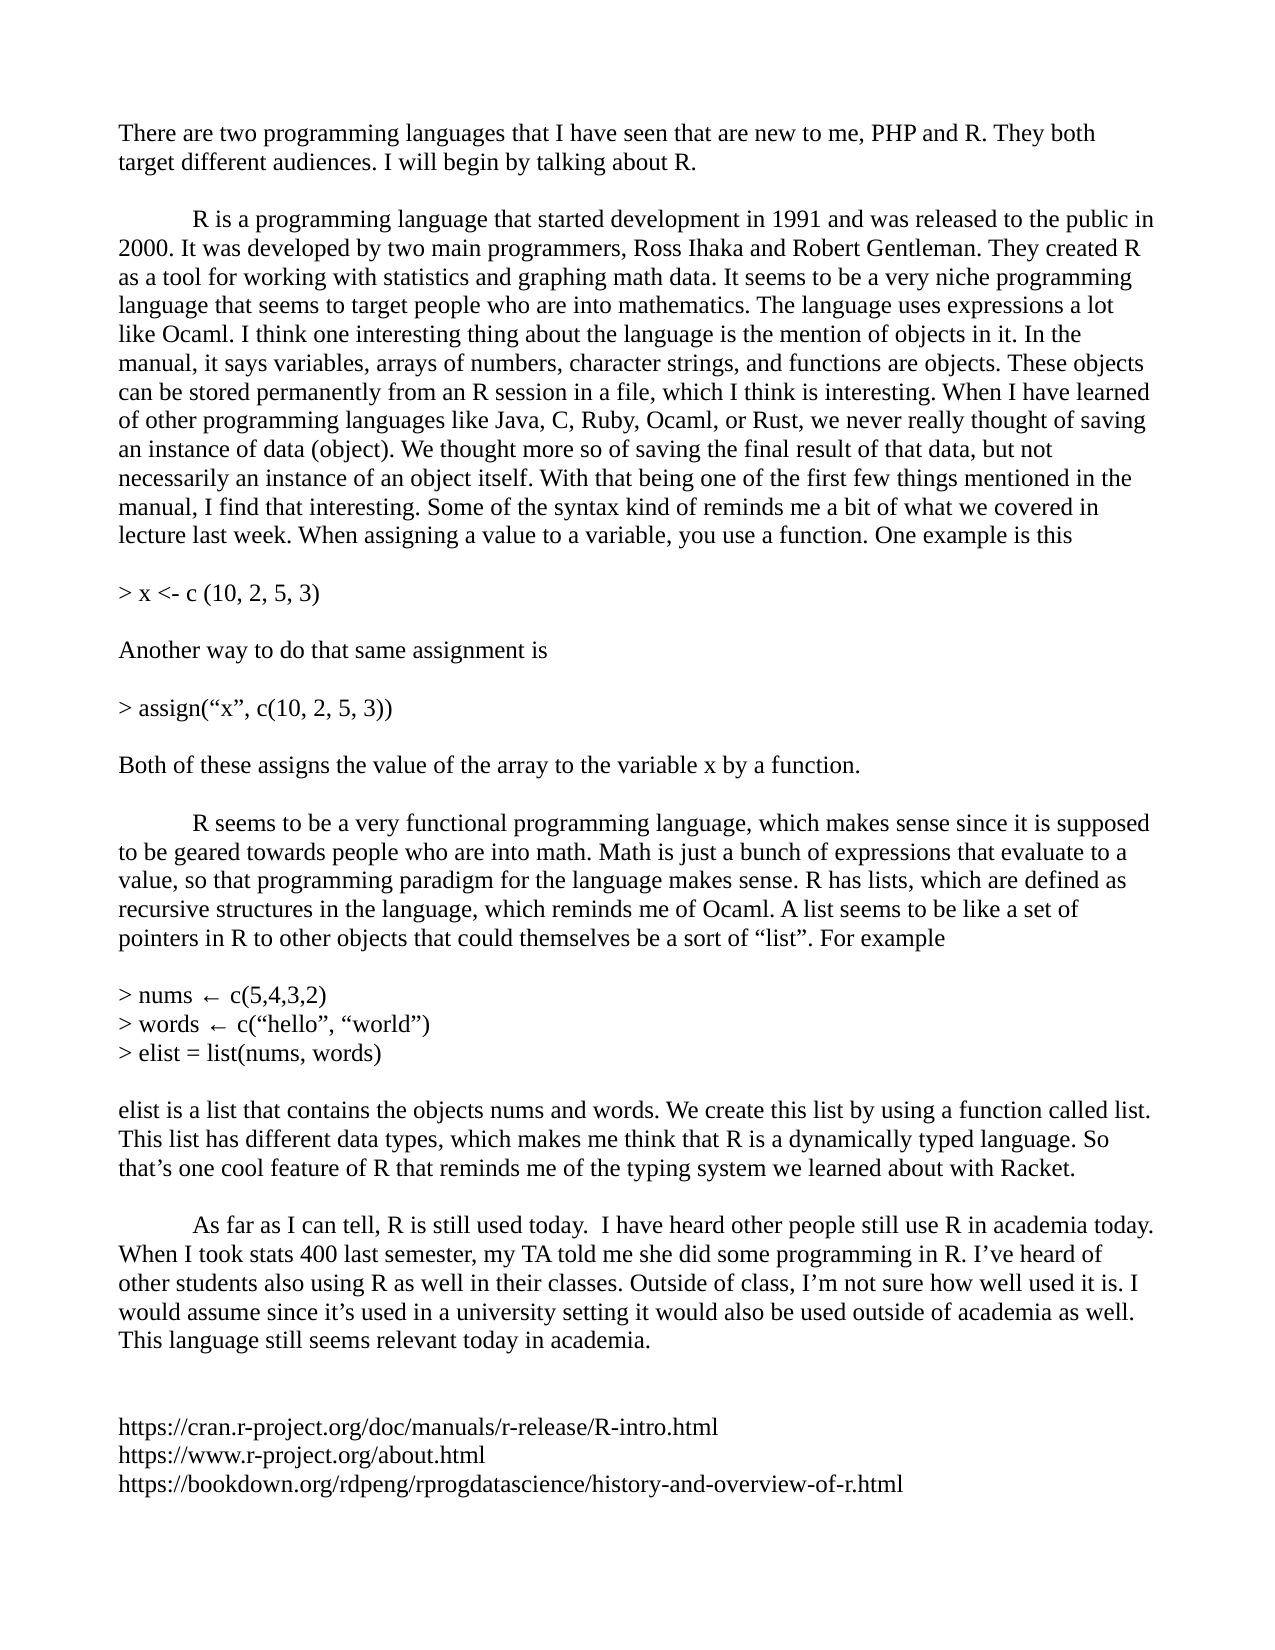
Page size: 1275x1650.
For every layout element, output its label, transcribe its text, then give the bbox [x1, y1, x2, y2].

text https://cran.r-project.org/doc/manuals/r-release/R-intro.html [118, 1412, 1157, 1441]
text > x <- c (10, 2, 5, 3) [118, 578, 1157, 607]
text > words ← c(“hello”, “world”) [118, 1009, 1157, 1038]
text elist is a list that contains the objects nums and words. We create this list by using a function called list. This list has different data types, which makes me think that R is a dynamically typed language. So that’s one cool feature of R that reminds me of the typing system we learned about with Racket. [118, 1096, 1157, 1182]
text Another way to do that same assignment is [118, 636, 1157, 664]
text > assign(“x”, c(10, 2, 5, 3)) [118, 693, 1157, 722]
text There are two programming languages that I have seen that are new to me, PHP and R. They both target different audiences. I will begin by talking about R. [118, 118, 1157, 176]
text Both of these assigns the value of the array to the variable x by a function. [118, 751, 1157, 779]
text > elist = list(nums, words) [118, 1038, 1157, 1067]
text As far as I can tell, R is still used today. I have heard other people still use R in academia today. When I took stats 400 last semester, my TA told me she did some programming in R. I’ve heard of other students also using R as well in their classes. Outside of class, I’m not sure how well used it is. I would assume since it’s used in a university setting it would also be used outside of academia as well. This language still seems relevant today in academia. [118, 1211, 1157, 1354]
text R is a programming language that started development in 1991 and was released to the public in 2000. It was developed by two main programmers, Ross Ihaka and Robert Gentleman. They created R as a tool for working with statistics and graphing math data. It seems to be a very niche programming language that seems to target people who are into mathematics. The language uses expressions a lot like Ocaml. I think one interesting thing about the language is the mention of objects in it. In the manual, it says variables, arrays of numbers, character strings, and functions are objects. These objects can be stored permanently from an R session in a file, which I think is interesting. When I have learned of other programming languages like Java, C, Ruby, Ocaml, or Rust, we never really thought of saving an instance of data (object). We thought more so of saving the final result of that data, but not necessarily an instance of an object itself. With that being one of the first few things mentioned in the manual, I find that interesting. Some of the syntax kind of reminds me a bit of what we covered in lecture last week. When assigning a value to a variable, you use a function. One example is this [118, 204, 1157, 549]
text https://bookdown.org/rdpeng/rprogdatascience/history-and-overview-of-r.html [118, 1469, 1157, 1498]
text R seems to be a very functional programming language, which makes sense since it is supposed to be geared towards people who are into math. Math is just a bunch of expressions that evaluate to a value, so that programming paradigm for the language makes sense. R has lists, which are defined as recursive structures in the language, which reminds me of Ocaml. A list seems to be like a set of pointers in R to other objects that could themselves be a sort of “list”. For example [118, 808, 1157, 952]
text https://www.r-project.org/about.html [118, 1441, 1157, 1469]
text > nums ← c(5,4,3,2) [118, 981, 1157, 1009]
